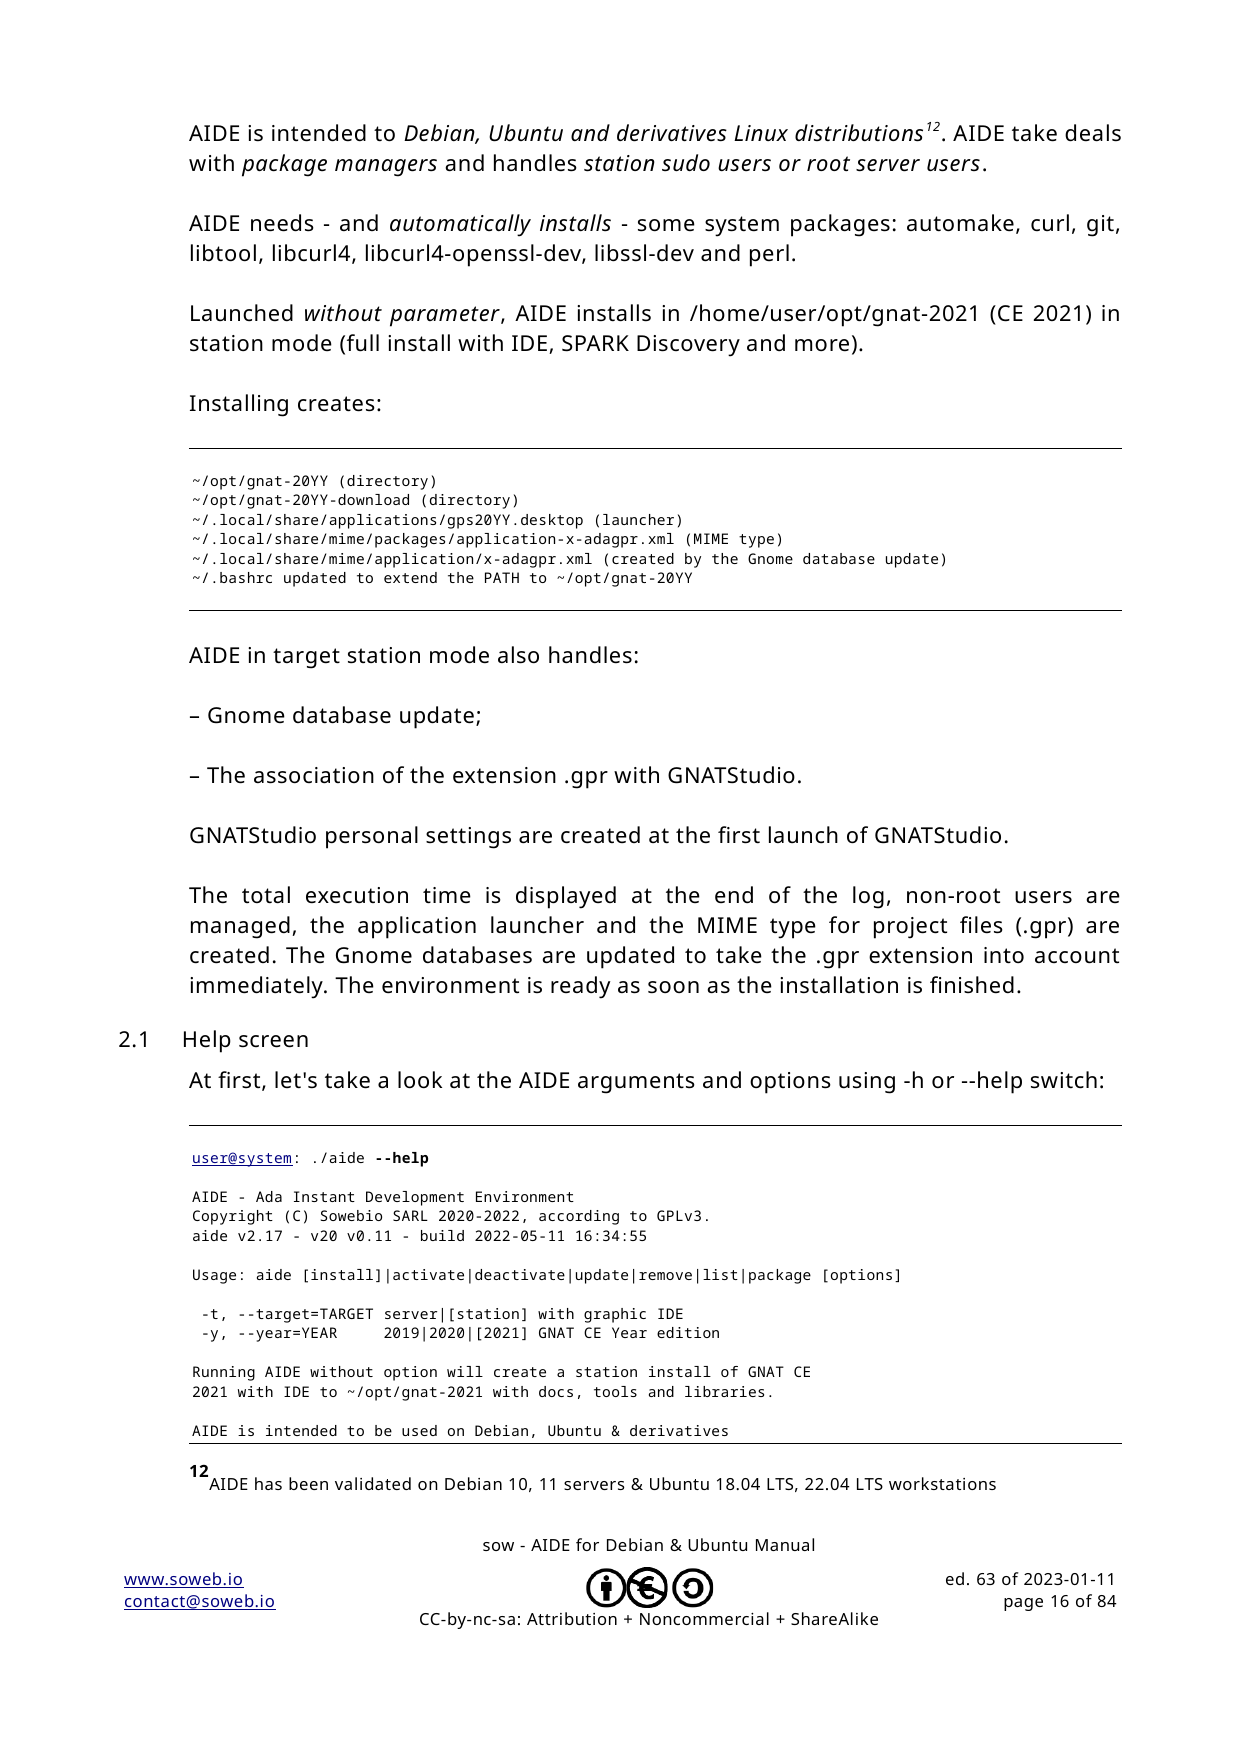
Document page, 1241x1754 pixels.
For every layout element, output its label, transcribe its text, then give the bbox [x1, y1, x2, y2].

list ~/.local/share/applications/gps20YY.desktop (launcher) [189, 507, 1122, 526]
list -t, --target=TARGET server|[station] with graphic IDE [189, 1301, 1122, 1320]
picture [585, 1567, 668, 1608]
list ~/.bashrc updated to extend the PATH to ~/opt/gnat-20YY [189, 565, 1122, 610]
list 2021 with IDE to ~/opt/gnat-2021 with docs, tools and libraries. [189, 1379, 1122, 1401]
list user@system: ./aide --help [189, 1126, 1122, 1164]
picture [672, 1567, 714, 1608]
text AIDE in target station mode also handles: [189, 640, 1122, 670]
list -y, --year=YEAR 2019|2020|[2021] GNAT CE Year edition [189, 1320, 1122, 1343]
list aide v2.17 - v20 v0.11 - build 2022-05-11 16:34:55 [189, 1223, 1122, 1245]
text AIDE has been validated on Debian 10, 11 servers & Ubuntu 18.04 LTS, 22.04 LTS workstations [189, 1459, 1122, 1499]
text AIDE needs - and automatically installs - some system packages: automake, curl, git, libtool, libcurl4, libcurl4-openssl-dev, libssl-dev and perl. [189, 208, 1122, 268]
text – The association of the extension .gpr with GNATStudio. [189, 760, 1122, 790]
list ~/opt/gnat-20YY-download (directory) [189, 487, 1122, 507]
text The total execution time is displayed at the end of the log, non-root users are managed, the application launcher and the MIME type for project files (.gpr) are created. The Gnome databases are updated to take the .gpr extension into account immediately. The environment is ready as soon as the installation is finished. [189, 880, 1122, 1000]
text Installing creates: [189, 388, 1122, 418]
text – Gnome database update; [189, 700, 1122, 730]
list ~/.local/share/mime/application/x-adagpr.xml (created by the Gnome database update) [189, 546, 1122, 565]
list ~/.local/share/mime/packages/application-x-adagpr.xml (MIME type) [189, 526, 1122, 546]
list ~/opt/gnat-20YY (directory) [189, 449, 1122, 487]
list Copyright (C) Sowebio SARL 2020-2022, according to GPLv3. [189, 1203, 1122, 1223]
text At first, let's take a look at the AIDE arguments and options using -h or --help switch: [189, 1065, 1122, 1095]
list AIDE is intended to be used on Debian, Ubuntu & derivatives [189, 1418, 1122, 1443]
text Launched without parameter, AIDE installs in /home/user/opt/gnat-2021 (CE 2021) in station mode (full install with IDE, SPARK Discovery and more). [189, 298, 1122, 358]
subtitle Help screen [118, 1024, 1122, 1054]
text AIDE is intended to Debian, Ubuntu and derivatives Linux distributions. AIDE take deals with package managers and handles station sudo users or root server users. [189, 118, 1122, 178]
list AIDE - Ada Instant Development Environment [189, 1164, 1122, 1203]
text GNATStudio personal settings are created at the first launch of GNATStudio. [189, 820, 1122, 850]
list Usage: aide [install]|activate|deactivate|update|remove|list|package [options] [189, 1262, 1122, 1284]
list Running AIDE without option will create a station install of GNAT CE [189, 1359, 1122, 1379]
